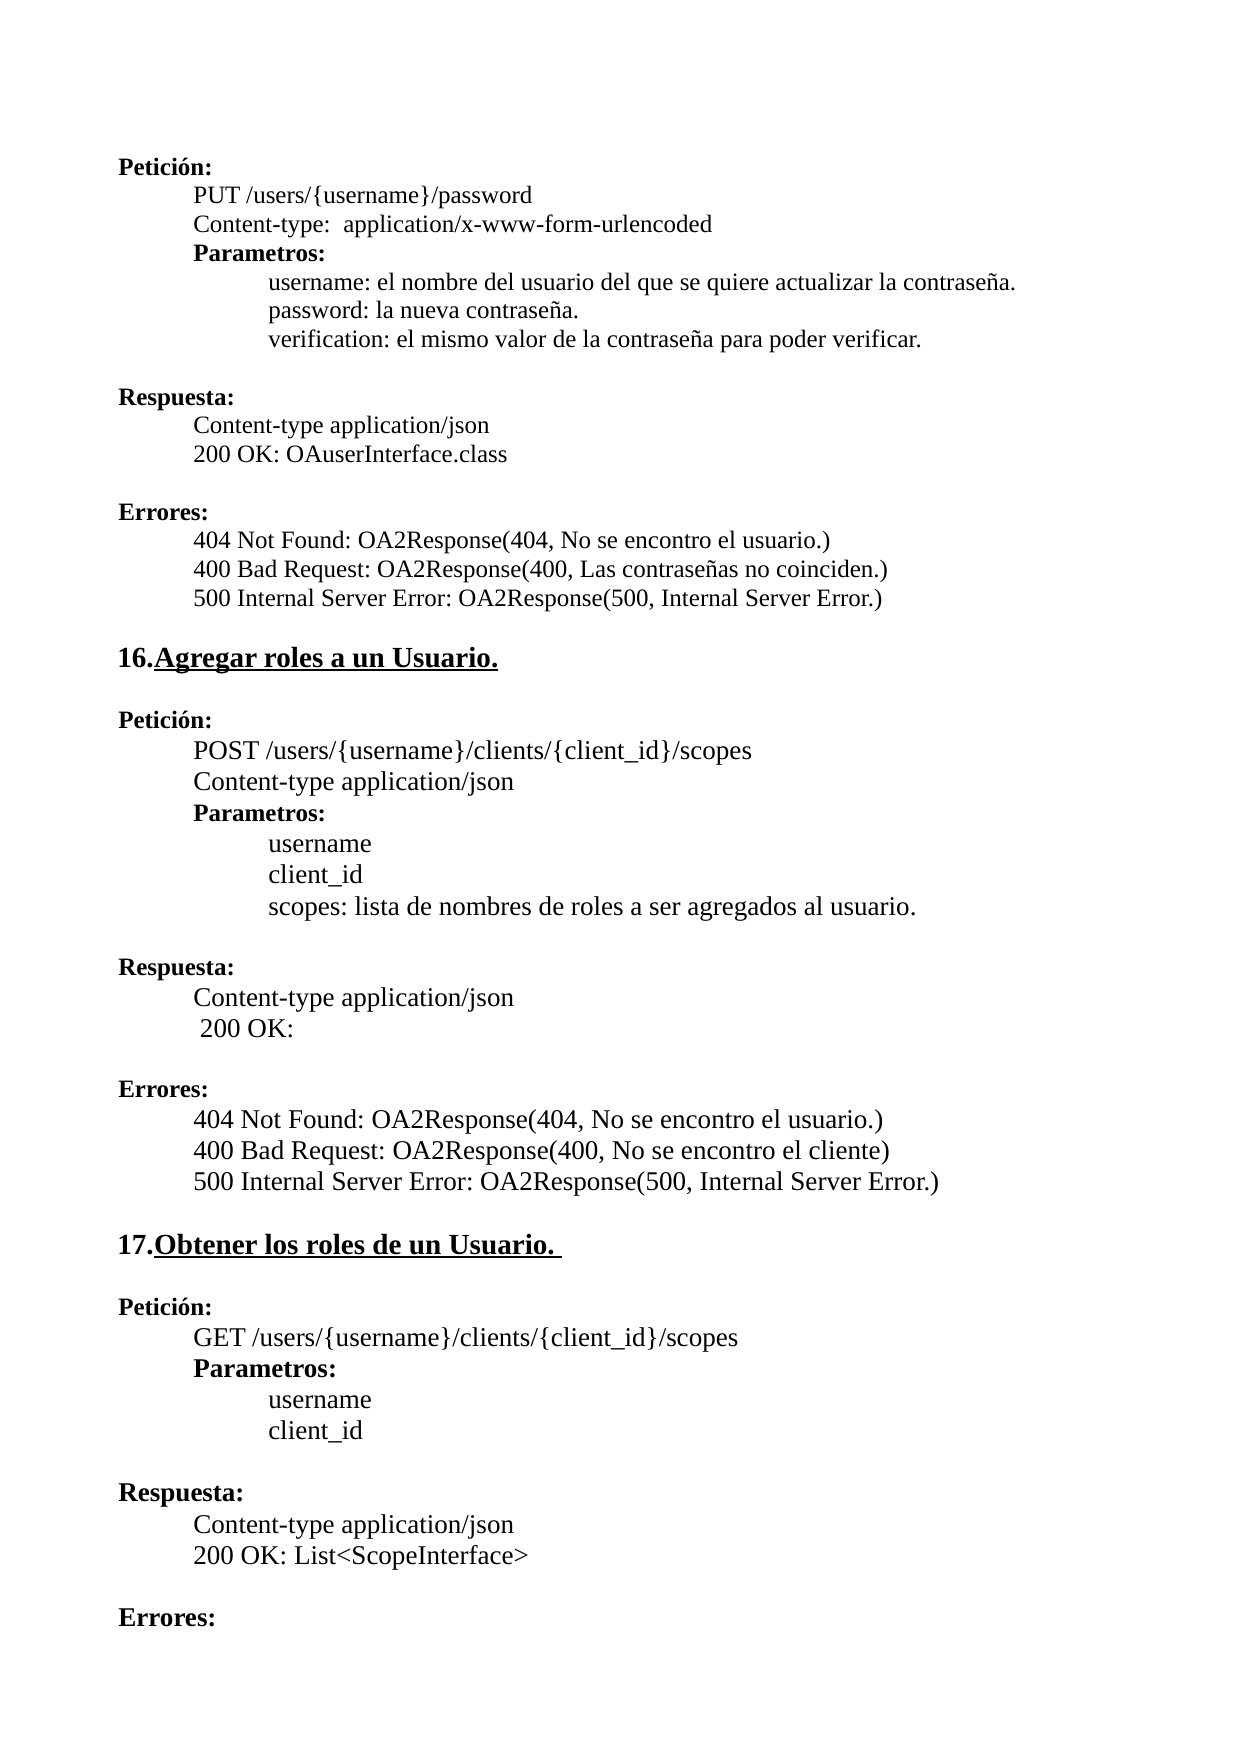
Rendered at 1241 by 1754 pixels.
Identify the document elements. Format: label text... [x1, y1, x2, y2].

text Petición: [118, 152, 1122, 180]
text 404 Not Found: OA2Response(404, No se encontro el usuario.) [118, 1103, 1122, 1134]
text Content-type application/json [118, 765, 1122, 796]
text password: la nueva contraseña. [118, 295, 1122, 324]
text 404 Not Found: OA2Response(404, No se encontro el usuario.) [118, 525, 1122, 554]
text 500 Internal Server Error: OA2Response(500, Internal Server Error.) [118, 1165, 1122, 1196]
list Agregar roles a un Usuario. [117, 640, 1122, 674]
text 400 Bad Request: OA2Response(400, Las contraseñas no coinciden.) [118, 554, 1122, 583]
text 500 Internal Server Error: OA2Response(500, Internal Server Error.) [118, 583, 1122, 612]
text Errores: [118, 1601, 1122, 1632]
text verification: el mismo valor de la contraseña para poder verificar. [118, 324, 1122, 353]
text GET /users/{username}/clients/{client_id}/scopes [118, 1321, 1122, 1352]
text Petición: [118, 705, 1122, 734]
text Errores: [118, 1074, 1122, 1103]
text Content-type application/json [118, 410, 1122, 439]
text username: el nombre del usuario del que se quiere actualizar la contraseña. [118, 267, 1122, 295]
text scopes: lista de nombres de roles a ser agregados al usuario. [118, 889, 1122, 921]
text Respuesta: [118, 952, 1122, 981]
text Content-type application/json [118, 981, 1122, 1012]
text Parametros: [118, 238, 1122, 267]
text Content-type: application/x-www-form-urlencoded [118, 209, 1122, 238]
text 400 Bad Request: OA2Response(400, No se encontro el cliente) [118, 1134, 1122, 1165]
text 200 OK: [118, 1012, 1122, 1043]
text Errores: [118, 497, 1122, 525]
text username [118, 827, 1122, 858]
text Content-type application/json [118, 1508, 1122, 1539]
list Obtener los roles de un Usuario. [117, 1227, 1122, 1261]
text Respuesta: [118, 1477, 1122, 1508]
text client_id [118, 1414, 1122, 1445]
text 200 OK: List<ScopeInterface> [118, 1539, 1122, 1570]
text Parametros: [118, 796, 1122, 827]
text Respuesta: [118, 382, 1122, 410]
text POST /users/{username}/clients/{client_id}/scopes [118, 734, 1122, 765]
text Petición: [118, 1292, 1122, 1321]
text 200 OK: OAuserInterface.class [118, 439, 1122, 468]
text client_id [118, 858, 1122, 889]
text Parametros: [118, 1352, 1122, 1383]
text username [118, 1383, 1122, 1414]
text PUT /users/{username}/password [118, 180, 1122, 209]
